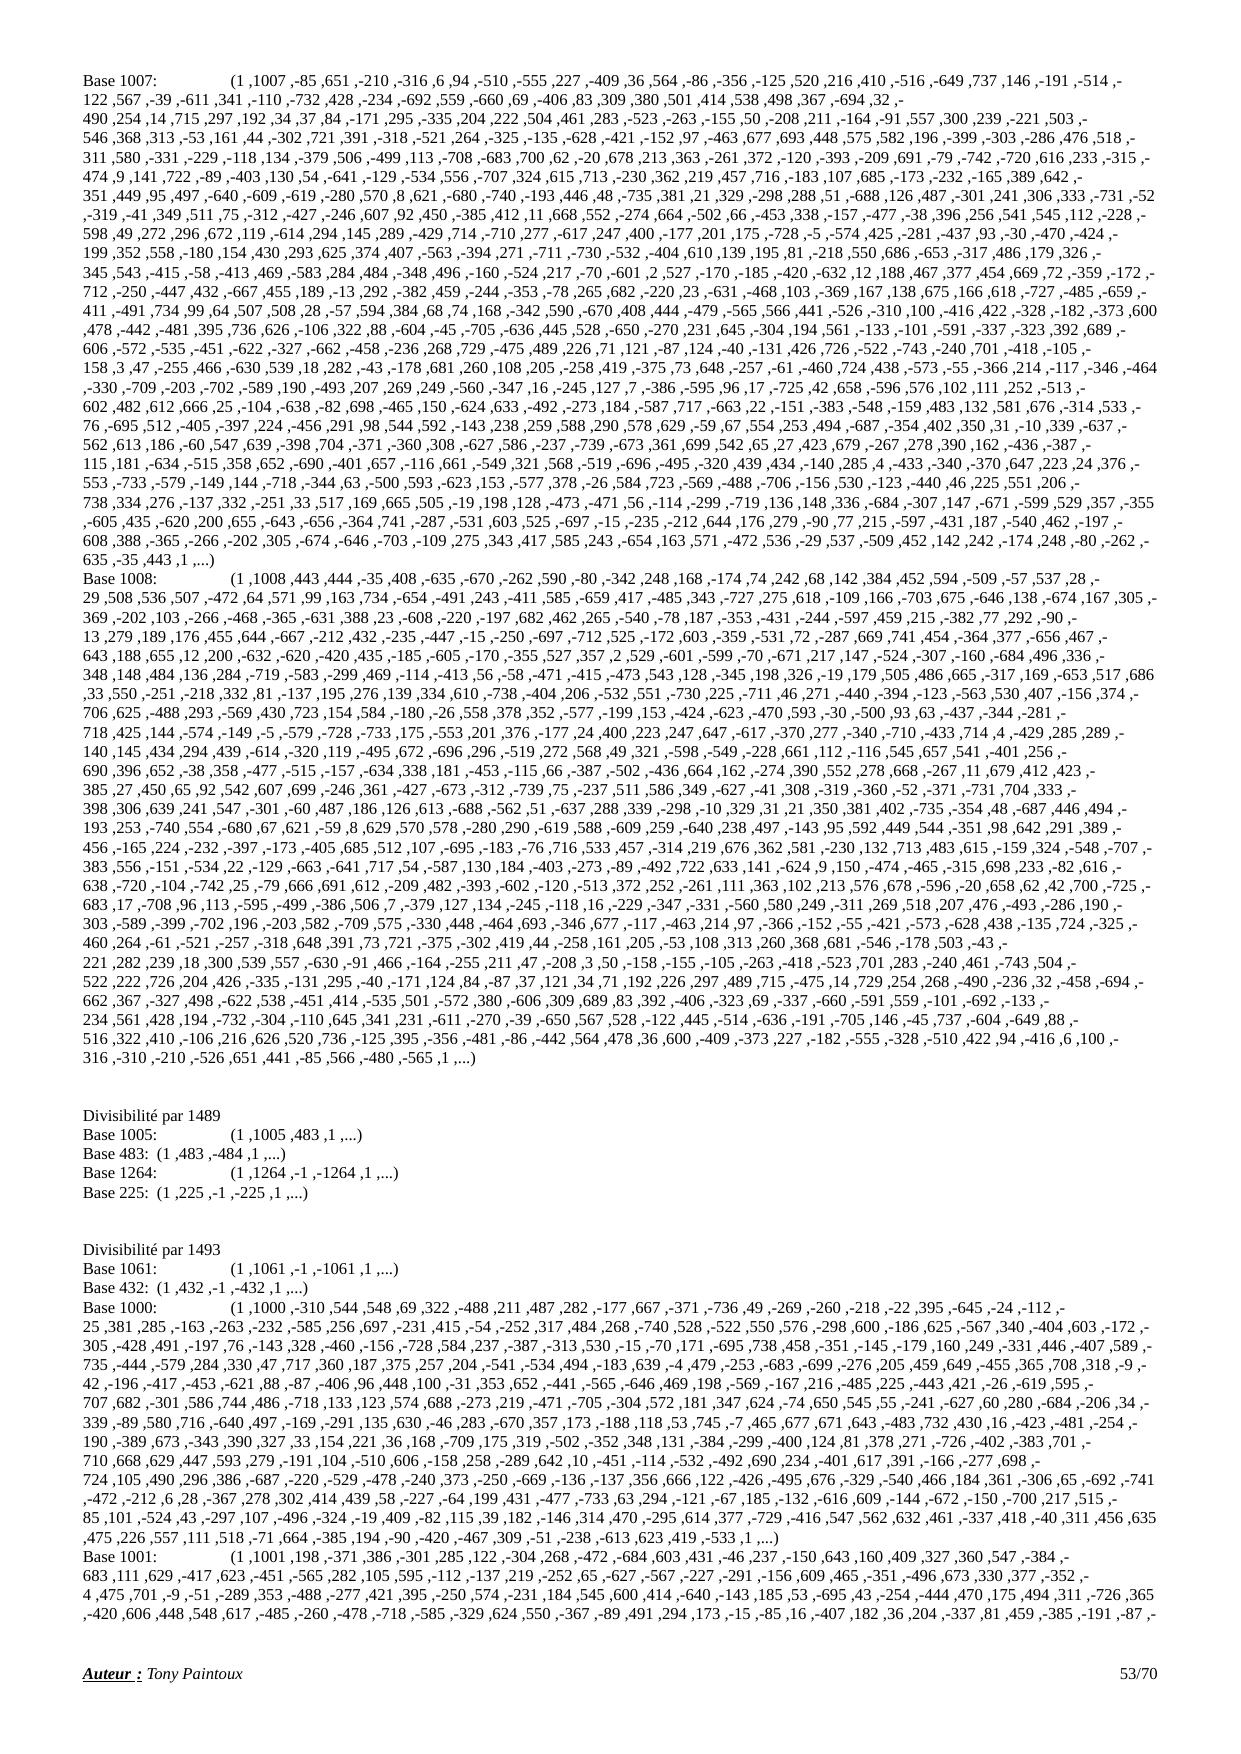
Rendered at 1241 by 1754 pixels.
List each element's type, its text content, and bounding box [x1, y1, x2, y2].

text Base 1000: (1 ,1000 ,-310 ,544 ,548 ,69 ,322 ,-488 ,211 ,487 ,282 ,-177 ,667 ,-371 ,-736 ,49 ,-269 ,-260 ,-218 ,-22 ,395 ,-645 ,-24 ,-112 ,-25 ,381 ,285 ,-163 ,-263 ,-232 ,-585 ,256 ,697 ,-231 ,415 ,-54 ,-252 ,317 ,484 ,268 ,-740 ,528 ,-522 ,550 ,576 ,-298 ,600 ,-186 ,625 ,-567 ,340 ,-404 ,603 ,-172 ,-305 ,-428 ,491 ,-197 ,76 ,-143 ,328 ,-460 ,-156 ,-728 ,584 ,237 ,-387 ,-313 ,530 ,-15 ,-70 ,171 ,-695 ,738 ,458 ,-351 ,-145 ,-179 ,160 ,249 ,-331 ,446 ,-407 ,589 ,-735 ,-444 ,-579 ,284 ,330 ,47 ,717 ,360 ,187 ,375 ,257 ,204 ,-541 ,-534 ,494 ,-183 ,639 ,-4 ,479 ,-253 ,-683 ,-699 ,-276 ,205 ,459 ,649 ,-455 ,365 ,708 ,318 ,-9 ,-42 ,-196 ,-417 ,-453 ,-621 ,88 ,-87 ,-406 ,96 ,448 ,100 ,-31 ,353 ,652 ,-441 ,-565 ,-646 ,469 ,198 ,-569 ,-167 ,216 ,-485 ,225 ,-443 ,421 ,-26 ,-619 ,595 ,-707 ,682 ,-301 ,586 ,744 ,486 ,-718 ,133 ,123 ,574 ,688 ,-273 ,219 ,-471 ,-705 ,-304 ,572 ,181 ,347 ,624 ,-74 ,650 ,545 ,55 ,-241 ,-627 ,60 ,280 ,-684 ,-206 ,34 ,-339 ,-89 ,580 ,716 ,-640 ,497 ,-169 ,-291 ,135 ,630 ,-46 ,283 ,-670 ,357 ,173 ,-188 ,118 ,53 ,745 ,-7 ,465 ,677 ,671 ,643 ,-483 ,732 ,430 ,16 ,-423 ,-481 ,-254 ,-190 ,-389 ,673 ,-343 ,390 ,327 ,33 ,154 ,221 ,36 ,168 ,-709 ,175 ,319 ,-502 ,-352 ,348 ,131 ,-384 ,-299 ,-400 ,124 ,81 ,378 ,271 ,-726 ,-402 ,-383 ,701 ,-710 ,668 ,629 ,447 ,593 ,279 ,-191 ,104 ,-510 ,606 ,-158 ,258 ,-289 ,642 ,10 ,-451 ,-114 ,-532 ,-492 ,690 ,234 ,-401 ,617 ,391 ,-166 ,-277 ,698 ,-724 ,105 ,490 ,296 ,386 ,-687 ,-220 ,-529 ,-478 ,-240 ,373 ,-250 ,-669 ,-136 ,-137 ,356 ,666 ,122 ,-426 ,-495 ,676 ,-329 ,-540 ,466 ,184 ,361 ,-306 ,65 ,-692 ,-741 ,-472 ,-212 ,6 ,28 ,-367 ,278 ,302 ,414 ,439 ,58 ,-227 ,-64 ,199 ,431 ,-477 ,-733 ,63 ,294 ,-121 ,-67 ,185 ,-132 ,-616 ,609 ,-144 ,-672 ,-150 ,-700 ,217 ,515 ,-85 ,101 ,-524 ,43 ,-297 ,107 ,-496 ,-324 ,-19 ,409 ,-82 ,115 ,39 ,182 ,-146 ,314 ,470 ,-295 ,614 ,377 ,-729 ,-416 ,547 ,562 ,632 ,461 ,-337 ,418 ,-40 ,311 ,456 ,635 ,475 ,226 ,557 ,111 ,518 ,-71 ,664 ,-385 ,194 ,-90 ,-420 ,-467 ,309 ,-51 ,-238 ,-613 ,623 ,419 ,-533 ,1 ,...) [83, 1297, 1157, 1547]
text Base 1001: (1 ,1001 ,198 ,-371 ,386 ,-301 ,285 ,122 ,-304 ,268 ,-472 ,-684 ,603 ,431 ,-46 ,237 ,-150 ,643 ,160 ,409 ,327 ,360 ,547 ,-384 ,-683 ,111 ,629 ,-417 ,623 ,-451 ,-565 ,282 ,105 ,595 ,-112 ,-137 ,219 ,-252 ,65 ,-627 ,-567 ,-227 ,-291 ,-156 ,609 ,465 ,-351 ,-496 ,673 ,330 ,377 ,-352 ,-4 ,475 ,701 ,-9 ,-51 ,-289 ,353 ,-488 ,-277 ,421 ,395 ,-250 ,574 ,-231 ,184 ,545 ,600 ,414 ,-640 ,-143 ,185 ,53 ,-695 ,43 ,-254 ,-444 ,470 ,175 ,494 ,311 ,-726 ,365 ,-420 ,606 ,448 ,548 ,617 ,-485 ,-260 ,-478 ,-718 ,-585 ,-329 ,624 ,550 ,-367 ,-89 ,491 ,294 ,173 ,-15 ,-85 ,16 ,-407 ,182 ,36 ,204 ,-337 ,81 ,459 ,-385 ,-191 ,-87 ,- [83, 1547, 1157, 1623]
text Base 225: (1 ,225 ,-1 ,-225 ,1 ,...) [83, 1182, 1157, 1202]
text Base 1008: (1 ,1008 ,443 ,444 ,-35 ,408 ,-635 ,-670 ,-262 ,590 ,-80 ,-342 ,248 ,168 ,-174 ,74 ,242 ,68 ,142 ,384 ,452 ,594 ,-509 ,-57 ,537 ,28 ,-29 ,508 ,536 ,507 ,-472 ,64 ,571 ,99 ,163 ,734 ,-654 ,-491 ,243 ,-411 ,585 ,-659 ,417 ,-485 ,343 ,-727 ,275 ,618 ,-109 ,166 ,-703 ,675 ,-646 ,138 ,-674 ,167 ,305 ,-369 ,-202 ,103 ,-266 ,-468 ,-365 ,-631 ,388 ,23 ,-608 ,-220 ,-197 ,682 ,462 ,265 ,-540 ,-78 ,187 ,-353 ,-431 ,-244 ,-597 ,459 ,215 ,-382 ,77 ,292 ,-90 ,-13 ,279 ,189 ,176 ,455 ,644 ,-667 ,-212 ,432 ,-235 ,-447 ,-15 ,-250 ,-697 ,-712 ,525 ,-172 ,603 ,-359 ,-531 ,72 ,-287 ,669 ,741 ,454 ,-364 ,377 ,-656 ,467 ,-643 ,188 ,655 ,12 ,200 ,-632 ,-620 ,-420 ,435 ,-185 ,-605 ,-170 ,-355 ,527 ,357 ,2 ,529 ,-601 ,-599 ,-70 ,-671 ,217 ,147 ,-524 ,-307 ,-160 ,-684 ,496 ,336 ,-348 ,148 ,484 ,136 ,284 ,-719 ,-583 ,-299 ,469 ,-114 ,-413 ,56 ,-58 ,-471 ,-415 ,-473 ,543 ,128 ,-345 ,198 ,326 ,-19 ,179 ,505 ,486 ,665 ,-317 ,169 ,-653 ,517 ,686 ,33 ,550 ,-251 ,-218 ,332 ,81 ,-137 ,195 ,276 ,139 ,334 ,610 ,-738 ,-404 ,206 ,-532 ,551 ,-730 ,225 ,-711 ,46 ,271 ,-440 ,-394 ,-123 ,-563 ,530 ,407 ,-156 ,374 ,-706 ,625 ,-488 ,293 ,-569 ,430 ,723 ,154 ,584 ,-180 ,-26 ,558 ,378 ,352 ,-577 ,-199 ,153 ,-424 ,-623 ,-470 ,593 ,-30 ,-500 ,93 ,63 ,-437 ,-344 ,-281 ,-718 ,425 ,144 ,-574 ,-149 ,-5 ,-579 ,-728 ,-733 ,175 ,-553 ,201 ,376 ,-177 ,24 ,400 ,223 ,247 ,647 ,-617 ,-370 ,277 ,-340 ,-710 ,-433 ,714 ,4 ,-429 ,285 ,289 ,-140 ,145 ,434 ,294 ,439 ,-614 ,-320 ,119 ,-495 ,672 ,-696 ,296 ,-519 ,272 ,568 ,49 ,321 ,-598 ,-549 ,-228 ,661 ,112 ,-116 ,545 ,657 ,541 ,-401 ,256 ,-690 ,396 ,652 ,-38 ,358 ,-477 ,-515 ,-157 ,-634 ,338 ,181 ,-453 ,-115 ,66 ,-387 ,-502 ,-436 ,664 ,162 ,-274 ,390 ,552 ,278 ,668 ,-267 ,11 ,679 ,412 ,423 ,-385 ,27 ,450 ,65 ,92 ,542 ,607 ,699 ,-246 ,361 ,-427 ,-673 ,-312 ,-739 ,75 ,-237 ,511 ,586 ,349 ,-627 ,-41 ,308 ,-319 ,-360 ,-52 ,-371 ,-731 ,704 ,333 ,-398 ,306 ,639 ,241 ,547 ,-301 ,-60 ,487 ,186 ,126 ,613 ,-688 ,-562 ,51 ,-637 ,288 ,339 ,-298 ,-10 ,329 ,31 ,21 ,350 ,381 ,402 ,-735 ,-354 ,48 ,-687 ,446 ,494 ,-193 ,253 ,-740 ,554 ,-680 ,67 ,621 ,-59 ,8 ,629 ,570 ,578 ,-280 ,290 ,-619 ,588 ,-609 ,259 ,-640 ,238 ,497 ,-143 ,95 ,592 ,449 ,544 ,-351 ,98 ,642 ,291 ,389 ,-456 ,-165 ,224 ,-232 ,-397 ,-173 ,-405 ,685 ,512 ,107 ,-695 ,-183 ,-76 ,716 ,533 ,457 ,-314 ,219 ,676 ,362 ,581 ,-230 ,132 ,713 ,483 ,615 ,-159 ,324 ,-548 ,-707 ,-383 ,556 ,-151 ,-534 ,22 ,-129 ,-663 ,-641 ,717 ,54 ,-587 ,130 ,184 ,-403 ,-273 ,-89 ,-492 ,722 ,633 ,141 ,-624 ,9 ,150 ,-474 ,-465 ,-315 ,698 ,233 ,-82 ,616 ,-638 ,-720 ,-104 ,-742 ,25 ,-79 ,666 ,691 ,612 ,-209 ,482 ,-393 ,-602 ,-120 ,-513 ,372 ,252 ,-261 ,111 ,363 ,102 ,213 ,576 ,678 ,-596 ,-20 ,658 ,62 ,42 ,700 ,-725 ,-683 ,17 ,-708 ,96 ,113 ,-595 ,-499 ,-386 ,506 ,7 ,-379 ,127 ,134 ,-245 ,-118 ,16 ,-229 ,-347 ,-331 ,-560 ,580 ,249 ,-311 ,269 ,518 ,207 ,476 ,-493 ,-286 ,190 ,-303 ,-589 ,-399 ,-702 ,196 ,-203 ,582 ,-709 ,575 ,-330 ,448 ,-464 ,693 ,-346 ,677 ,-117 ,-463 ,214 ,97 ,-366 ,-152 ,-55 ,-421 ,-573 ,-628 ,438 ,-135 ,724 ,-325 ,-460 ,264 ,-61 ,-521 ,-257 ,-318 ,648 ,391 ,73 ,721 ,-375 ,-302 ,419 ,44 ,-258 ,161 ,205 ,-53 ,108 ,313 ,260 ,368 ,681 ,-546 ,-178 ,503 ,-43 ,-221 ,282 ,239 ,18 ,300 ,539 ,557 ,-630 ,-91 ,466 ,-164 ,-255 ,211 ,47 ,-208 ,3 ,50 ,-158 ,-155 ,-105 ,-263 ,-418 ,-523 ,701 ,283 ,-240 ,461 ,-743 ,504 ,-522 ,222 ,726 ,204 ,426 ,-335 ,-131 ,295 ,-40 ,-171 ,124 ,84 ,-87 ,37 ,121 ,34 ,71 ,192 ,226 ,297 ,489 ,715 ,-475 ,14 ,729 ,254 ,268 ,-490 ,-236 ,32 ,-458 ,-694 ,-662 ,367 ,-327 ,498 ,-622 ,538 ,-451 ,414 ,-535 ,501 ,-572 ,380 ,-606 ,309 ,689 ,83 ,392 ,-406 ,-323 ,69 ,-337 ,-660 ,-591 ,559 ,-101 ,-692 ,-133 ,-234 ,561 ,428 ,194 ,-732 ,-304 ,-110 ,645 ,341 ,231 ,-611 ,-270 ,-39 ,-650 ,567 ,528 ,-122 ,445 ,-514 ,-636 ,-191 ,-705 ,146 ,-45 ,737 ,-604 ,-649 ,88 ,-516 ,322 ,410 ,-106 ,216 ,626 ,520 ,736 ,-125 ,395 ,-356 ,-481 ,-86 ,-442 ,564 ,478 ,36 ,600 ,-409 ,-373 ,227 ,-182 ,-555 ,-328 ,-510 ,422 ,94 ,-416 ,6 ,100 ,-316 ,-310 ,-210 ,-526 ,651 ,441 ,-85 ,566 ,-480 ,-565 ,1 ,...) [83, 569, 1157, 1067]
text Base 1264: (1 ,1264 ,-1 ,-1264 ,1 ,...) [83, 1163, 1157, 1182]
text Base 1005: (1 ,1005 ,483 ,1 ,...) [83, 1125, 1157, 1144]
text Divisibilité par 1493 [83, 1240, 1157, 1259]
text Base 1061: (1 ,1061 ,-1 ,-1061 ,1 ,...) [83, 1259, 1157, 1278]
text Base 1007: (1 ,1007 ,-85 ,651 ,-210 ,-316 ,6 ,94 ,-510 ,-555 ,227 ,-409 ,36 ,564 ,-86 ,-356 ,-125 ,520 ,216 ,410 ,-516 ,-649 ,737 ,146 ,-191 ,-514 ,-122 ,567 ,-39 ,-611 ,341 ,-110 ,-732 ,428 ,-234 ,-692 ,559 ,-660 ,69 ,-406 ,83 ,309 ,380 ,501 ,414 ,538 ,498 ,367 ,-694 ,32 ,-490 ,254 ,14 ,715 ,297 ,192 ,34 ,37 ,84 ,-171 ,295 ,-335 ,204 ,222 ,504 ,461 ,283 ,-523 ,-263 ,-155 ,50 ,-208 ,211 ,-164 ,-91 ,557 ,300 ,239 ,-221 ,503 ,-546 ,368 ,313 ,-53 ,161 ,44 ,-302 ,721 ,391 ,-318 ,-521 ,264 ,-325 ,-135 ,-628 ,-421 ,-152 ,97 ,-463 ,677 ,693 ,448 ,575 ,582 ,196 ,-399 ,-303 ,-286 ,476 ,518 ,-311 ,580 ,-331 ,-229 ,-118 ,134 ,-379 ,506 ,-499 ,113 ,-708 ,-683 ,700 ,62 ,-20 ,678 ,213 ,363 ,-261 ,372 ,-120 ,-393 ,-209 ,691 ,-79 ,-742 ,-720 ,616 ,233 ,-315 ,-474 ,9 ,141 ,722 ,-89 ,-403 ,130 ,54 ,-641 ,-129 ,-534 ,556 ,-707 ,324 ,615 ,713 ,-230 ,362 ,219 ,457 ,716 ,-183 ,107 ,685 ,-173 ,-232 ,-165 ,389 ,642 ,-351 ,449 ,95 ,497 ,-640 ,-609 ,-619 ,-280 ,570 ,8 ,621 ,-680 ,-740 ,-193 ,446 ,48 ,-735 ,381 ,21 ,329 ,-298 ,288 ,51 ,-688 ,126 ,487 ,-301 ,241 ,306 ,333 ,-731 ,-52 ,-319 ,-41 ,349 ,511 ,75 ,-312 ,-427 ,-246 ,607 ,92 ,450 ,-385 ,412 ,11 ,668 ,552 ,-274 ,664 ,-502 ,66 ,-453 ,338 ,-157 ,-477 ,-38 ,396 ,256 ,541 ,545 ,112 ,-228 ,-598 ,49 ,272 ,296 ,672 ,119 ,-614 ,294 ,145 ,289 ,-429 ,714 ,-710 ,277 ,-617 ,247 ,400 ,-177 ,201 ,175 ,-728 ,-5 ,-574 ,425 ,-281 ,-437 ,93 ,-30 ,-470 ,-424 ,-199 ,352 ,558 ,-180 ,154 ,430 ,293 ,625 ,374 ,407 ,-563 ,-394 ,271 ,-711 ,-730 ,-532 ,-404 ,610 ,139 ,195 ,81 ,-218 ,550 ,686 ,-653 ,-317 ,486 ,179 ,326 ,-345 ,543 ,-415 ,-58 ,-413 ,469 ,-583 ,284 ,484 ,-348 ,496 ,-160 ,-524 ,217 ,-70 ,-601 ,2 ,527 ,-170 ,-185 ,-420 ,-632 ,12 ,188 ,467 ,377 ,454 ,669 ,72 ,-359 ,-172 ,-712 ,-250 ,-447 ,432 ,-667 ,455 ,189 ,-13 ,292 ,-382 ,459 ,-244 ,-353 ,-78 ,265 ,682 ,-220 ,23 ,-631 ,-468 ,103 ,-369 ,167 ,138 ,675 ,166 ,618 ,-727 ,-485 ,-659 ,-411 ,-491 ,734 ,99 ,64 ,507 ,508 ,28 ,-57 ,594 ,384 ,68 ,74 ,168 ,-342 ,590 ,-670 ,408 ,444 ,-479 ,-565 ,566 ,441 ,-526 ,-310 ,100 ,-416 ,422 ,-328 ,-182 ,-373 ,600 ,478 ,-442 ,-481 ,395 ,736 ,626 ,-106 ,322 ,88 ,-604 ,-45 ,-705 ,-636 ,445 ,528 ,-650 ,-270 ,231 ,645 ,-304 ,194 ,561 ,-133 ,-101 ,-591 ,-337 ,-323 ,392 ,689 ,-606 ,-572 ,-535 ,-451 ,-622 ,-327 ,-662 ,-458 ,-236 ,268 ,729 ,-475 ,489 ,226 ,71 ,121 ,-87 ,124 ,-40 ,-131 ,426 ,726 ,-522 ,-743 ,-240 ,701 ,-418 ,-105 ,-158 ,3 ,47 ,-255 ,466 ,-630 ,539 ,18 ,282 ,-43 ,-178 ,681 ,260 ,108 ,205 ,-258 ,419 ,-375 ,73 ,648 ,-257 ,-61 ,-460 ,724 ,438 ,-573 ,-55 ,-366 ,214 ,-117 ,-346 ,-464 ,-330 ,-709 ,-203 ,-702 ,-589 ,190 ,-493 ,207 ,269 ,249 ,-560 ,-347 ,16 ,-245 ,127 ,7 ,-386 ,-595 ,96 ,17 ,-725 ,42 ,658 ,-596 ,576 ,102 ,111 ,252 ,-513 ,-602 ,482 ,612 ,666 ,25 ,-104 ,-638 ,-82 ,698 ,-465 ,150 ,-624 ,633 ,-492 ,-273 ,184 ,-587 ,717 ,-663 ,22 ,-151 ,-383 ,-548 ,-159 ,483 ,132 ,581 ,676 ,-314 ,533 ,-76 ,-695 ,512 ,-405 ,-397 ,224 ,-456 ,291 ,98 ,544 ,592 ,-143 ,238 ,259 ,588 ,290 ,578 ,629 ,-59 ,67 ,554 ,253 ,494 ,-687 ,-354 ,402 ,350 ,31 ,-10 ,339 ,-637 ,-562 ,613 ,186 ,-60 ,547 ,639 ,-398 ,704 ,-371 ,-360 ,308 ,-627 ,586 ,-237 ,-739 ,-673 ,361 ,699 ,542 ,65 ,27 ,423 ,679 ,-267 ,278 ,390 ,162 ,-436 ,-387 ,-115 ,181 ,-634 ,-515 ,358 ,652 ,-690 ,-401 ,657 ,-116 ,661 ,-549 ,321 ,568 ,-519 ,-696 ,-495 ,-320 ,439 ,434 ,-140 ,285 ,4 ,-433 ,-340 ,-370 ,647 ,223 ,24 ,376 ,-553 ,-733 ,-579 ,-149 ,144 ,-718 ,-344 ,63 ,-500 ,593 ,-623 ,153 ,-577 ,378 ,-26 ,584 ,723 ,-569 ,-488 ,-706 ,-156 ,530 ,-123 ,-440 ,46 ,225 ,551 ,206 ,-738 ,334 ,276 ,-137 ,332 ,-251 ,33 ,517 ,169 ,665 ,505 ,-19 ,198 ,128 ,-473 ,-471 ,56 ,-114 ,-299 ,-719 ,136 ,148 ,336 ,-684 ,-307 ,147 ,-671 ,-599 ,529 ,357 ,-355 ,-605 ,435 ,-620 ,200 ,655 ,-643 ,-656 ,-364 ,741 ,-287 ,-531 ,603 ,525 ,-697 ,-15 ,-235 ,-212 ,644 ,176 ,279 ,-90 ,77 ,215 ,-597 ,-431 ,187 ,-540 ,462 ,-197 ,-608 ,388 ,-365 ,-266 ,-202 ,305 ,-674 ,-646 ,-703 ,-109 ,275 ,343 ,417 ,585 ,243 ,-654 ,163 ,571 ,-472 ,536 ,-29 ,537 ,-509 ,452 ,142 ,242 ,-174 ,248 ,-80 ,-262 ,-635 ,-35 ,443 ,1 ,...) [83, 71, 1157, 569]
text Base 483: (1 ,483 ,-484 ,1 ,...) [83, 1144, 1157, 1163]
text Base 432: (1 ,432 ,-1 ,-432 ,1 ,...) [83, 1278, 1157, 1297]
text Divisibilité par 1489 [83, 1106, 1157, 1125]
